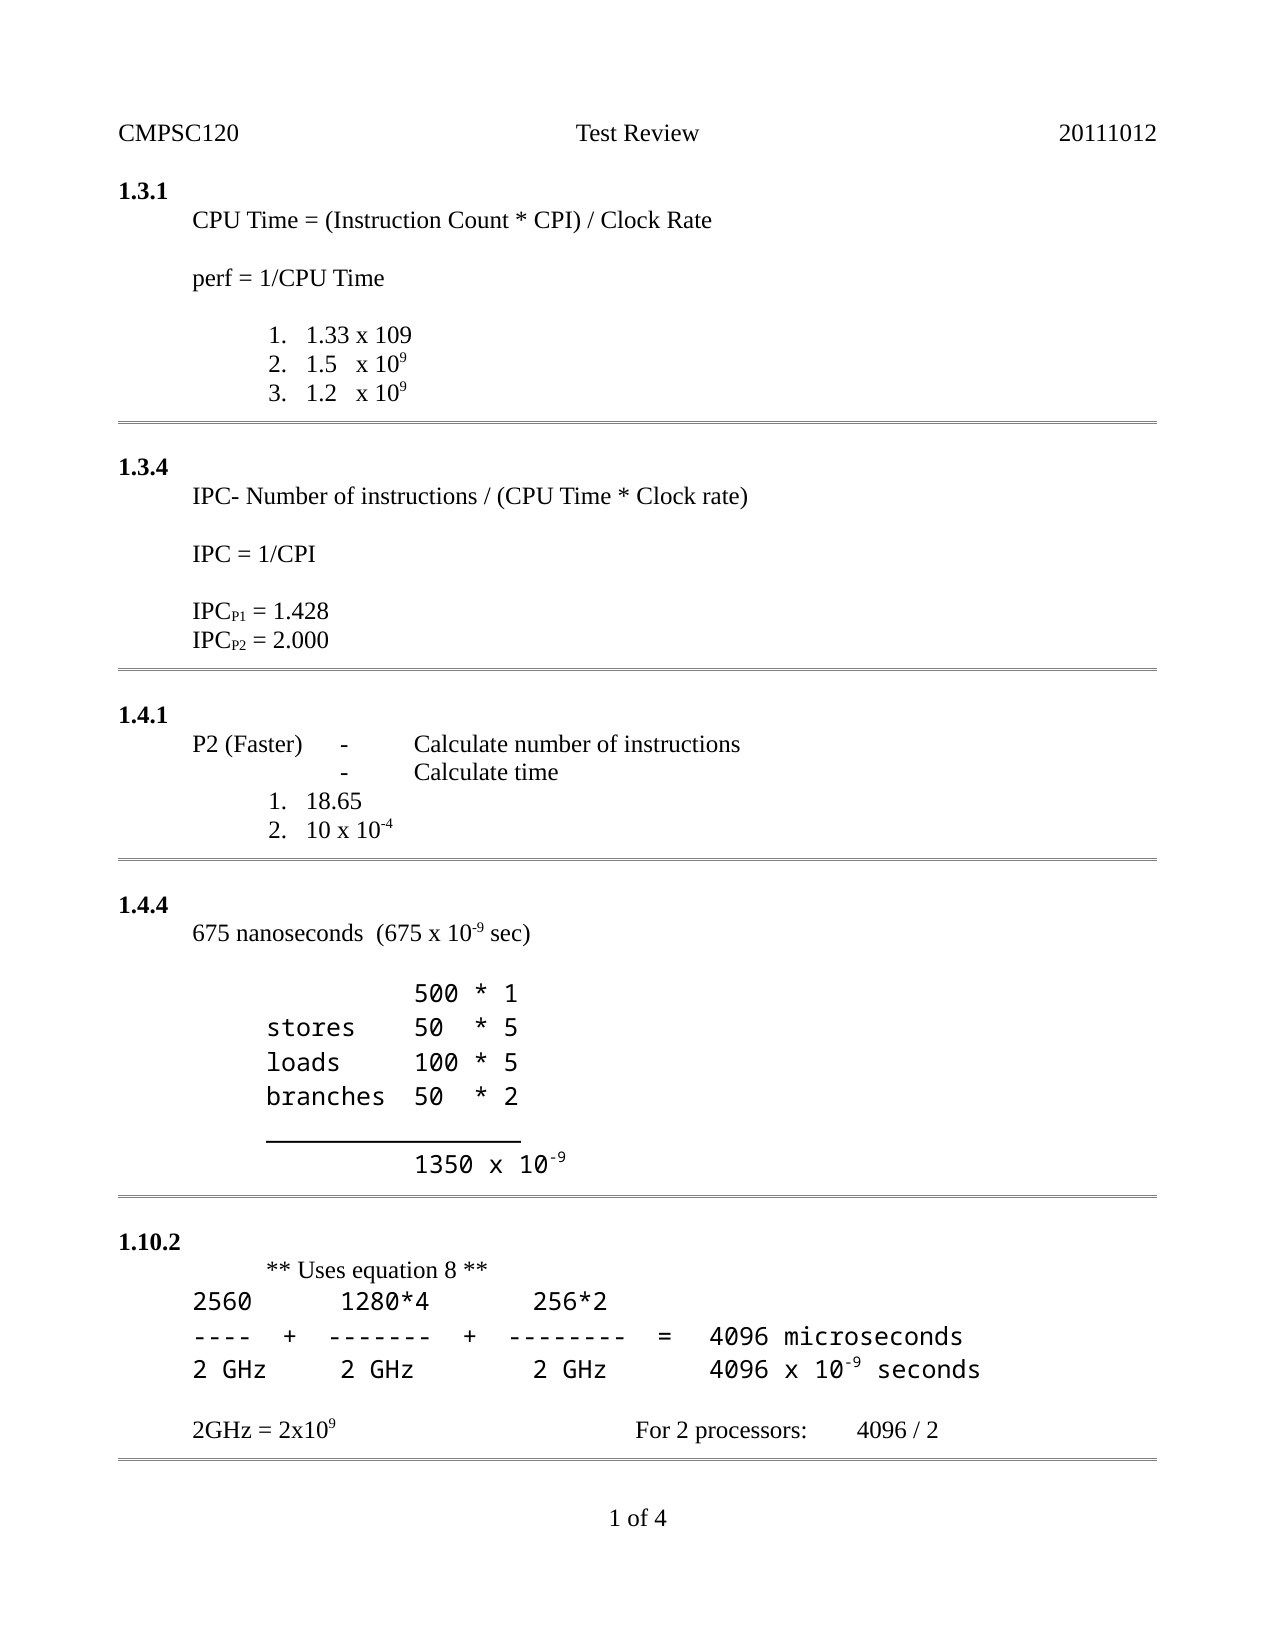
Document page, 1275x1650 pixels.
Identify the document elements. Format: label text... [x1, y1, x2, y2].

text 2560 1280*4 256*2 [118, 1284, 1157, 1318]
list 1.33 x 109 [268, 320, 1157, 349]
text CPU Time = (Instruction Count * CPI) / Clock Rate [118, 205, 1157, 234]
list 10 x 10-4 [268, 815, 1157, 844]
text P2 (Faster) - Calculate number of instructions [118, 729, 1157, 757]
text 2GHz = 2x109 For 2 processors: 4096 / 2 [118, 1415, 1157, 1444]
text IPC = 1/CPI [118, 539, 1157, 567]
list 1.5 x 109 [268, 349, 1157, 378]
text 2 GHz 2 GHz 2 GHz 4096 x 10-9 seconds [118, 1352, 1157, 1386]
text 1.3.4 [118, 452, 1157, 481]
text branches 50 * 2 [118, 1078, 1157, 1112]
text ** Uses equation 8 ** [118, 1255, 1157, 1284]
text 1.4.4 [118, 890, 1157, 918]
text IPC- Number of instructions / (CPU Time * Clock rate) [118, 481, 1157, 510]
text 1.4.1 [118, 700, 1157, 729]
text perf = 1/CPU Time [118, 263, 1157, 291]
text - Calculate time [118, 757, 1157, 786]
text 675 nanoseconds (675 x 10-9 sec) [118, 918, 1157, 947]
text 1.3.1 [118, 176, 1157, 205]
text stores 50 * 5 [118, 1010, 1157, 1044]
text 1350 x 10-9 [118, 1146, 1157, 1180]
text 500 * 1 [118, 976, 1157, 1010]
text 1.10.2 [118, 1227, 1157, 1255]
text loads 100 * 5 [118, 1044, 1157, 1078]
text IPCP1 = 1.428 [118, 596, 1157, 625]
text ---- + ------- + -------- = 4096 microseconds [118, 1318, 1157, 1352]
text IPCP2 = 2.000 [118, 625, 1157, 654]
list 18.65 [268, 786, 1157, 815]
text _________________ [118, 1112, 1157, 1146]
list 1.2 x 109 [268, 378, 1157, 406]
